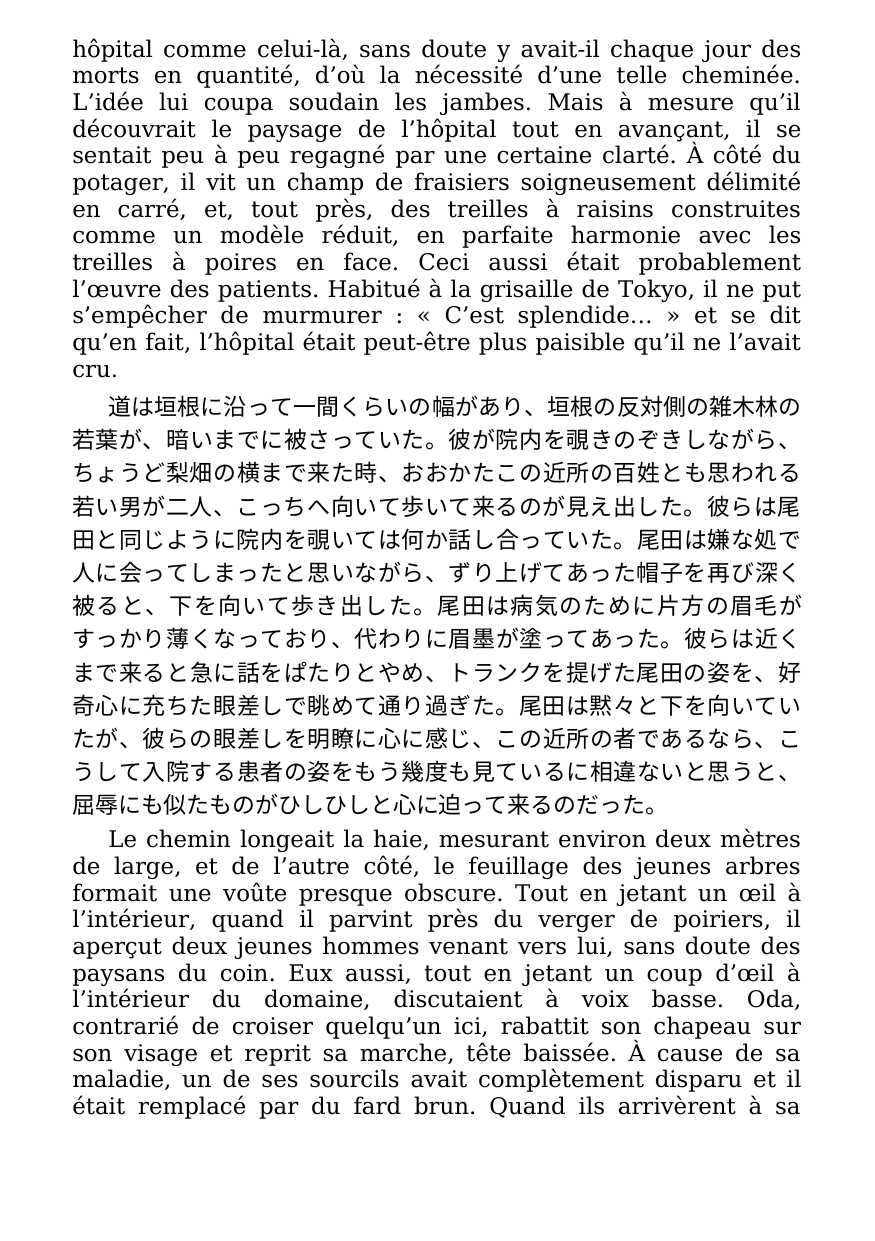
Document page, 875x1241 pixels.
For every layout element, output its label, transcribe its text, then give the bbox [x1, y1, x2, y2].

text 道は垣根に沿って一間くらいの幅があり、垣根の反対側の雑木林の若葉が、暗いまでに被さっていた。彼が院内を覗きのぞきしながら、ちょうど梨畑の横まで来た時、おおかたこの近所の百姓とも思われる若い男が二人、こっちへ向いて歩いて来るのが見え出した。彼らは尾田と同じように院内を覗いては何か話し合っていた。尾田は嫌な処で人に会ってしまったと思いながら、ずり上げてあった帽子を再び深く被ると、下を向いて歩き出した。尾田は病気のために片方の眉毛がすっかり薄くなっており、代わりに眉墨が塗ってあった。彼らは近くまで来ると急に話をぱたりとやめ、トランクを提げた尾田の姿を、好奇心に充ちた眼差しで眺めて通り過ぎた。尾田は黙々と下を向いていたが、彼らの眼差しを明瞭に心に感じ、この近所の者であるなら、こうして入院する患者の姿をもう幾度も見ているに相違ないと思うと、屈辱にも似たものがひしひしと心に迫って来るのだった。 [72, 389, 802, 821]
text Le chemin longeait la haie, mesurant environ deux mètres de large, et de l’autre côté, le feuillage des jeunes arbres formait une voûte presque obscure. Tout en jetant un œil à l’intérieur, quand il parvint près du verger de poiriers, il aperçut deux jeunes hommes venant vers lui, sans doute des paysans du coin. Eux aussi, tout en jetant un coup d’œil à l’intérieur du domaine, discutaient à voix basse. Oda, contrarié de croiser quelqu’un ici, rabattit son chapeau sur son visage et reprit sa marche, tête baissée. À cause de sa maladie, un de ses sourcils avait complètement disparu et il était remplacé par du fard brun. Quand ils arrivèrent à sa [72, 827, 802, 1120]
text hôpital comme celui-là, sans doute y avait-il chaque jour des morts en quantité, d’où la nécessité d’une telle cheminée. L’idée lui coupa soudain les jambes. Mais à mesure qu’il découvrait le paysage de l’hôpital tout en avançant, il se sentait peu à peu regagné par une certaine clarté. À côté du potager, il vit un champ de fraisiers soigneusement délimité en carré, et, tout près, des treilles à raisins construites comme un modèle réduit, en parfaite harmonie avec les treilles à poires en face. Ceci aussi était probablement l’œuvre des patients. Habitué à la grisaille de Tokyo, il ne put s’empêcher de murmurer : « C’est splendide… » et se dit qu’en fait, l’hôpital était peut-être plus paisible qu’il ne l’avait cru. [72, 36, 802, 383]
